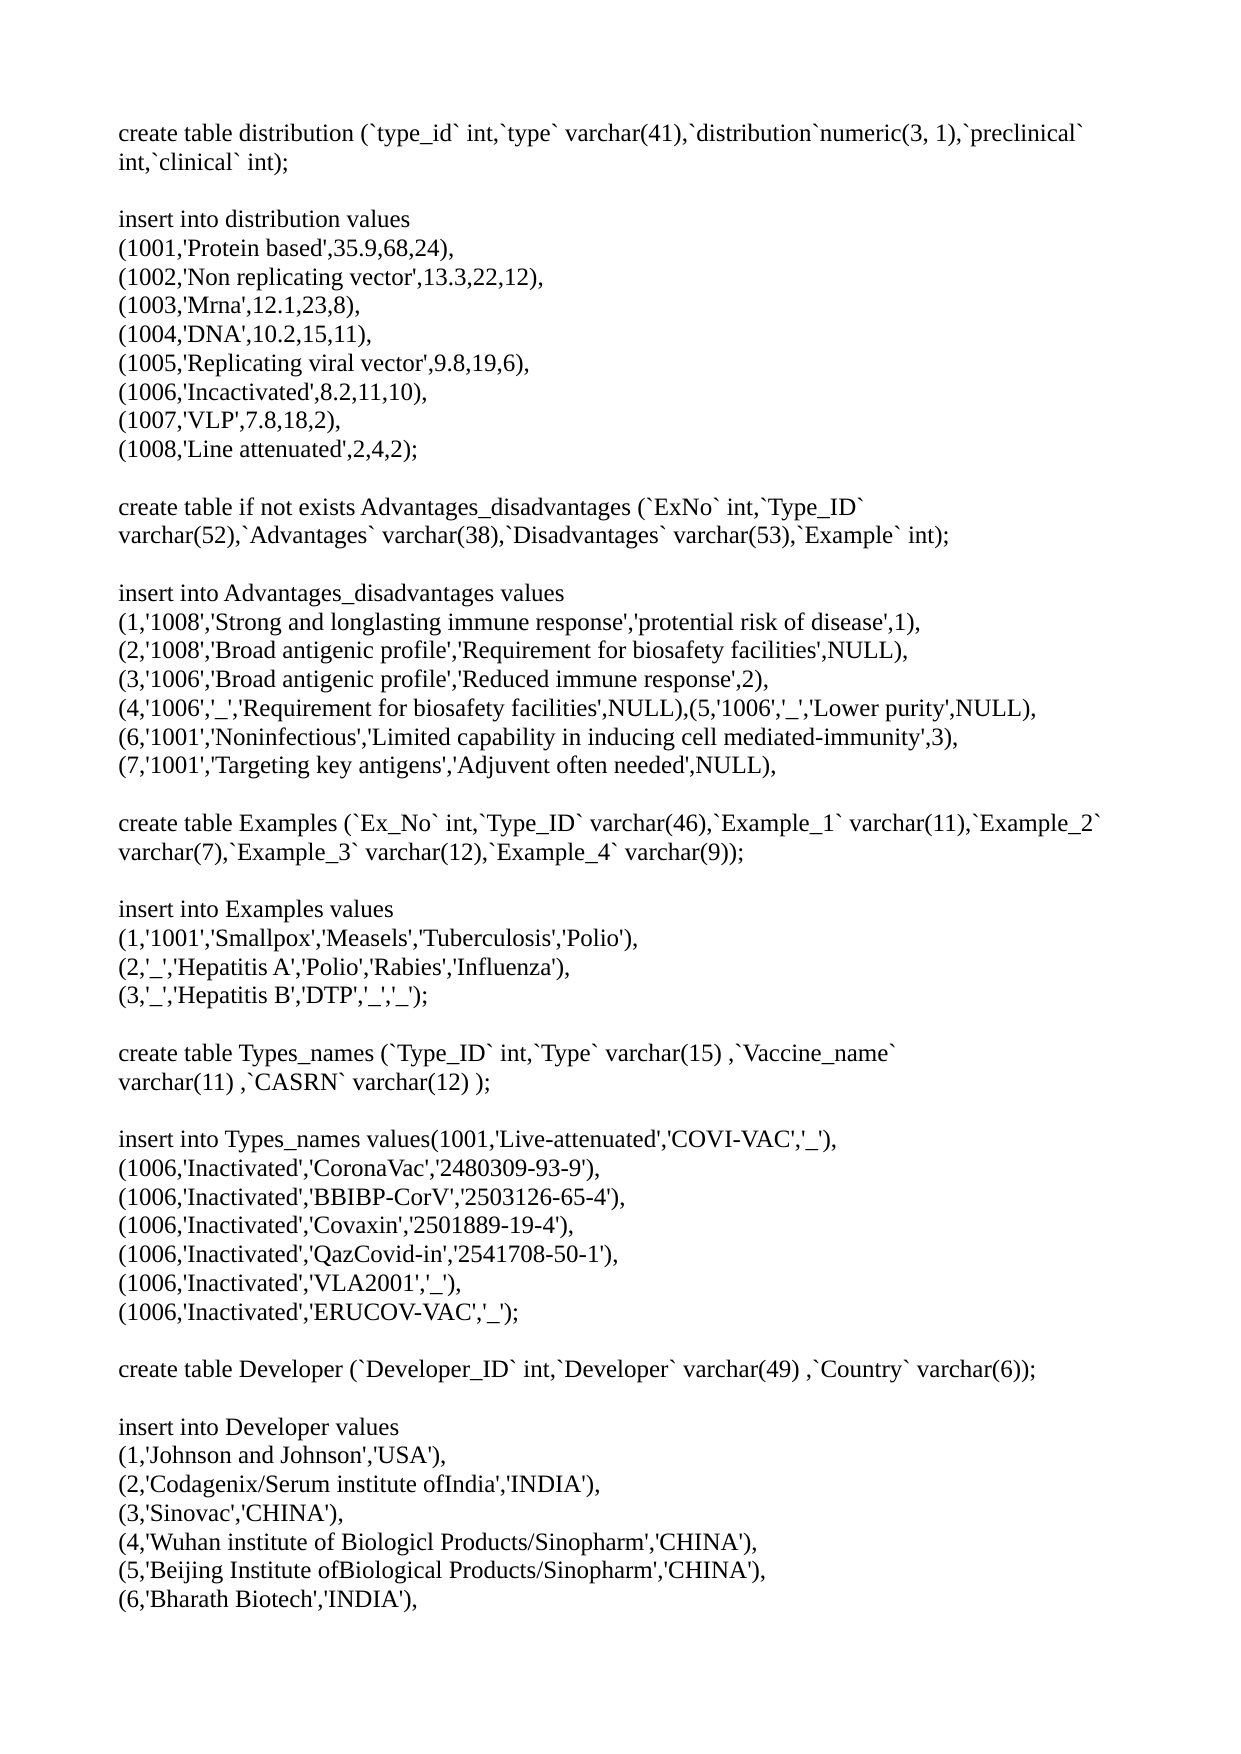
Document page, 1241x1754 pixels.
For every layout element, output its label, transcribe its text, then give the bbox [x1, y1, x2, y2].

text (1,'1001','Smallpox','Measels','Tuberculosis','Polio'), [118, 923, 1122, 952]
text (5,'Beijing Institute ofBiological Products/Sinopharm','CHINA'), [118, 1556, 1122, 1584]
text insert into Developer values [118, 1412, 1122, 1441]
text (1006,'Inactivated','BBIBP-CorV','2503126-65-4'), [118, 1182, 1122, 1211]
text (3,'_','Hepatitis B','DTP','_','_'); [118, 981, 1122, 1009]
text (4,'Wuhan institute of Biologicl Products/Sinopharm','CHINA'), [118, 1527, 1122, 1556]
text (1006,'Inactivated','ERUCOV-VAC','_'); [118, 1297, 1122, 1326]
text (1,'Johnson and Johnson','USA'), [118, 1441, 1122, 1469]
text insert into distribution values [118, 204, 1122, 233]
text (7,'1001','Targeting key antigens','Adjuvent often needed',NULL), [118, 751, 1122, 779]
text create table if not exists Advantages_disadvantages (`ExNo` int,`Type_ID` varchar(52),`Advantages` varchar(38),`Disadvantages` varchar(53),`Example` int); [118, 492, 1122, 549]
text (1001,'Protein based',35.9,68,24), [118, 233, 1122, 262]
text create table Developer (`Developer_ID` int,`Developer` varchar(49) ,`Country` varchar(6)); [118, 1354, 1122, 1383]
text (1005,'Replicating viral vector',9.8,19,6), [118, 348, 1122, 377]
text (4,'1006','_','Requirement for biosafety facilities',NULL),(5,'1006','_','Lower purity',NULL), [118, 693, 1122, 722]
text (1008,'Line attenuated',2,4,2); [118, 434, 1122, 463]
text (1,'1008','Strong and longlasting immune response','protential risk of disease',1), [118, 607, 1122, 636]
text insert into Types_names values(1001,'Live-attenuated','COVI-VAC','_'), [118, 1124, 1122, 1153]
text (2,'Codagenix/Serum institute ofIndia','INDIA'), [118, 1469, 1122, 1498]
text insert into Advantages_disadvantages values [118, 578, 1122, 607]
text (1006,'Inactivated','QazCovid-in','2541708-50-1'), [118, 1239, 1122, 1268]
text (1002,'Non replicating vector',13.3,22,12), [118, 262, 1122, 291]
text (1003,'Mrna',12.1,23,8), [118, 291, 1122, 319]
text (3,'1006','Broad antigenic profile','Reduced immune response',2), [118, 664, 1122, 693]
text create table Examples (`Ex_No` int,`Type_ID` varchar(46),`Example_1` varchar(11),`Example_2` varchar(7),`Example_3` varchar(12),`Example_4` varchar(9)); [118, 808, 1122, 866]
text insert into Examples values [118, 894, 1122, 923]
text (2,'_','Hepatitis A','Polio','Rabies','Influenza'), [118, 952, 1122, 981]
text (1007,'VLP',7.8,18,2), [118, 406, 1122, 434]
text create table distribution (`type_id` int,`type` varchar(41),`distribution`numeric(3, 1),`preclinical` int,`clinical` int); [118, 118, 1122, 176]
text (1004,'DNA',10.2,15,11), [118, 319, 1122, 348]
text (2,'1008','Broad antigenic profile','Requirement for biosafety facilities',NULL), [118, 636, 1122, 664]
text (6,'Bharath Biotech','INDIA'), [118, 1584, 1122, 1613]
text (3,'Sinovac','CHINA'), [118, 1498, 1122, 1527]
text (1006,'Inactivated','VLA2001','_'), [118, 1268, 1122, 1297]
text (1006,'Incactivated',8.2,11,10), [118, 377, 1122, 406]
text (6,'1001','Noninfectious','Limited capability in inducing cell mediated-immunity',3), [118, 722, 1122, 751]
text (1006,'Inactivated','CoronaVac','2480309-93-9'), [118, 1153, 1122, 1182]
text (1006,'Inactivated','Covaxin','2501889-19-4'), [118, 1211, 1122, 1239]
text create table Types_names (`Type_ID` int,`Type` varchar(15) ,`Vaccine_name` varchar(11) ,`CASRN` varchar(12) ); [118, 1038, 1122, 1096]
